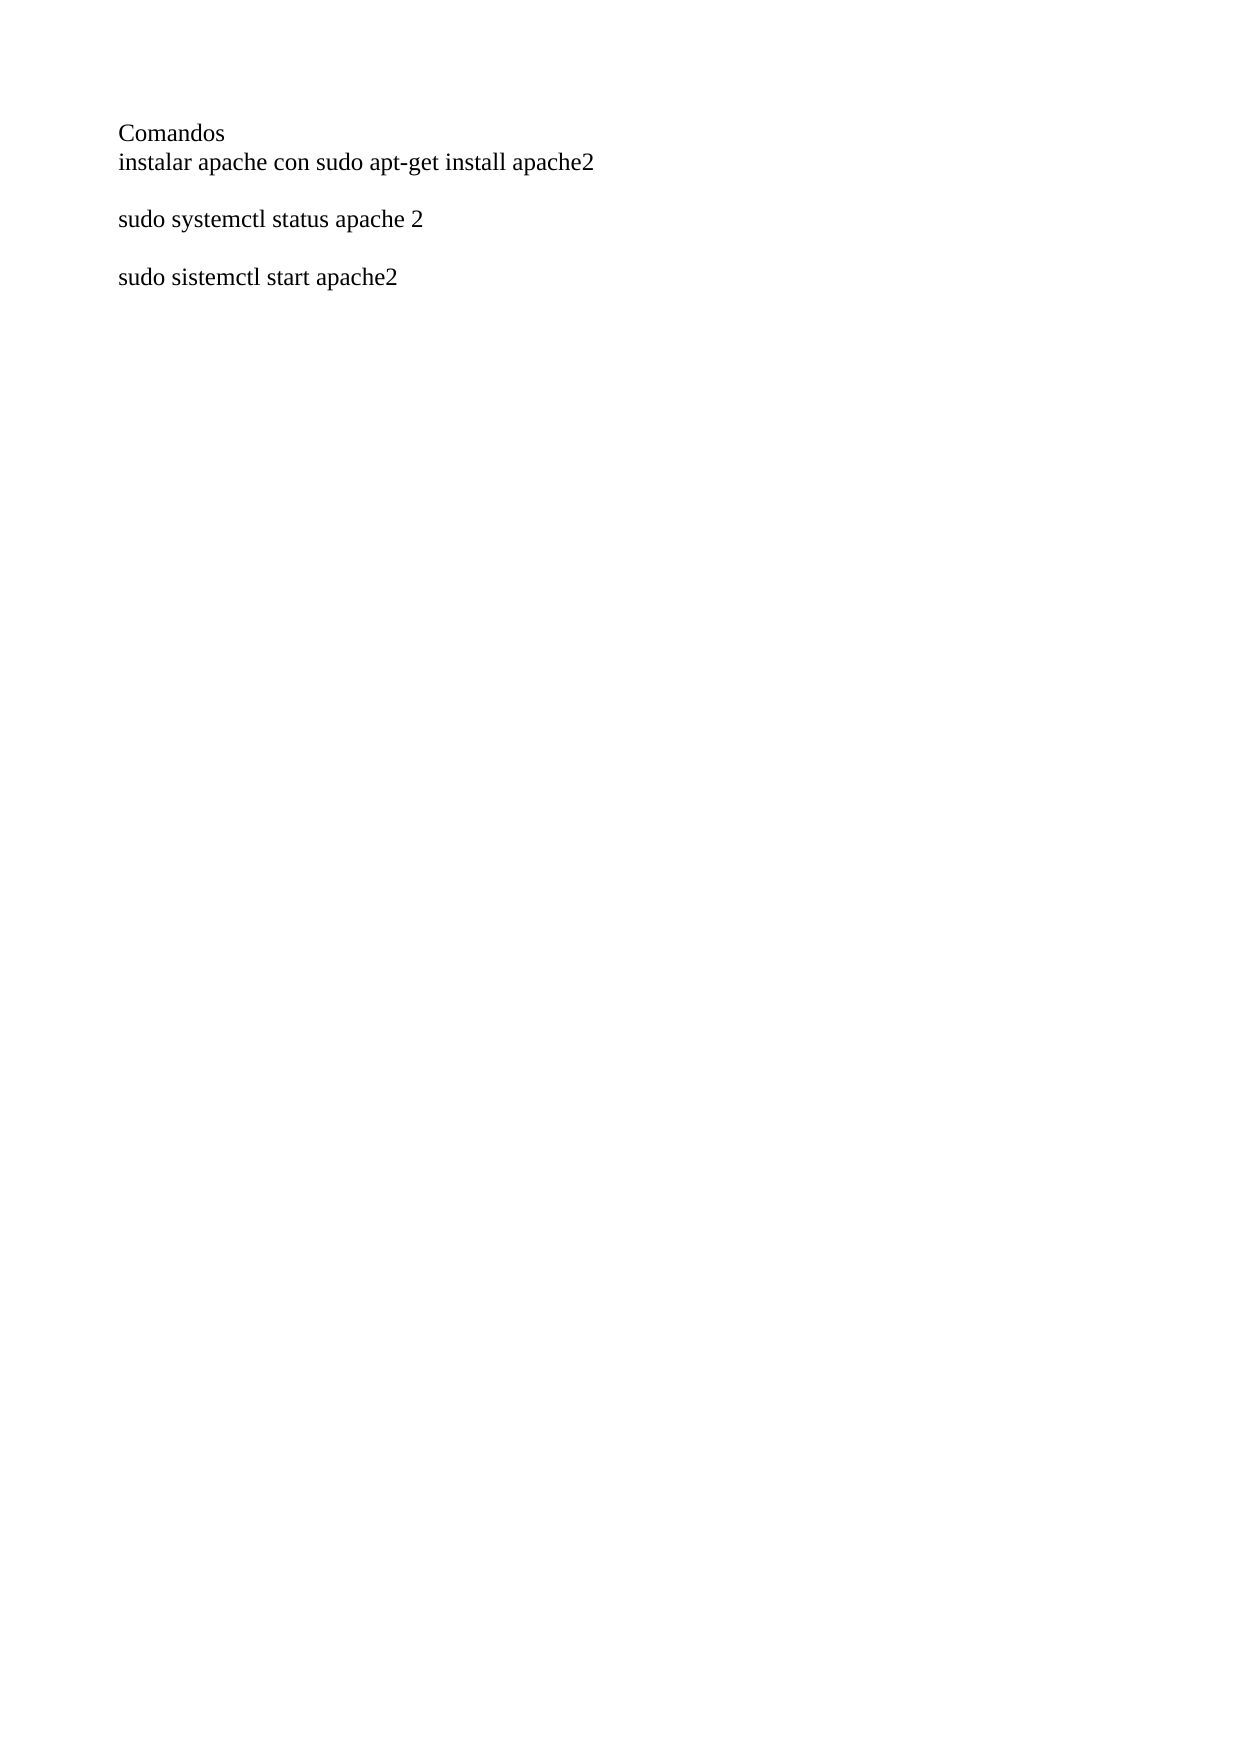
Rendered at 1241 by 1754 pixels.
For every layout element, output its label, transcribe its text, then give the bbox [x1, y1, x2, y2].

text Comandos [118, 118, 1122, 147]
text sudo sistemctl start apache2 [118, 262, 1122, 291]
text sudo systemctl status apache 2 [118, 204, 1122, 233]
text instalar apache con sudo apt-get install apache2 [118, 147, 1122, 176]
